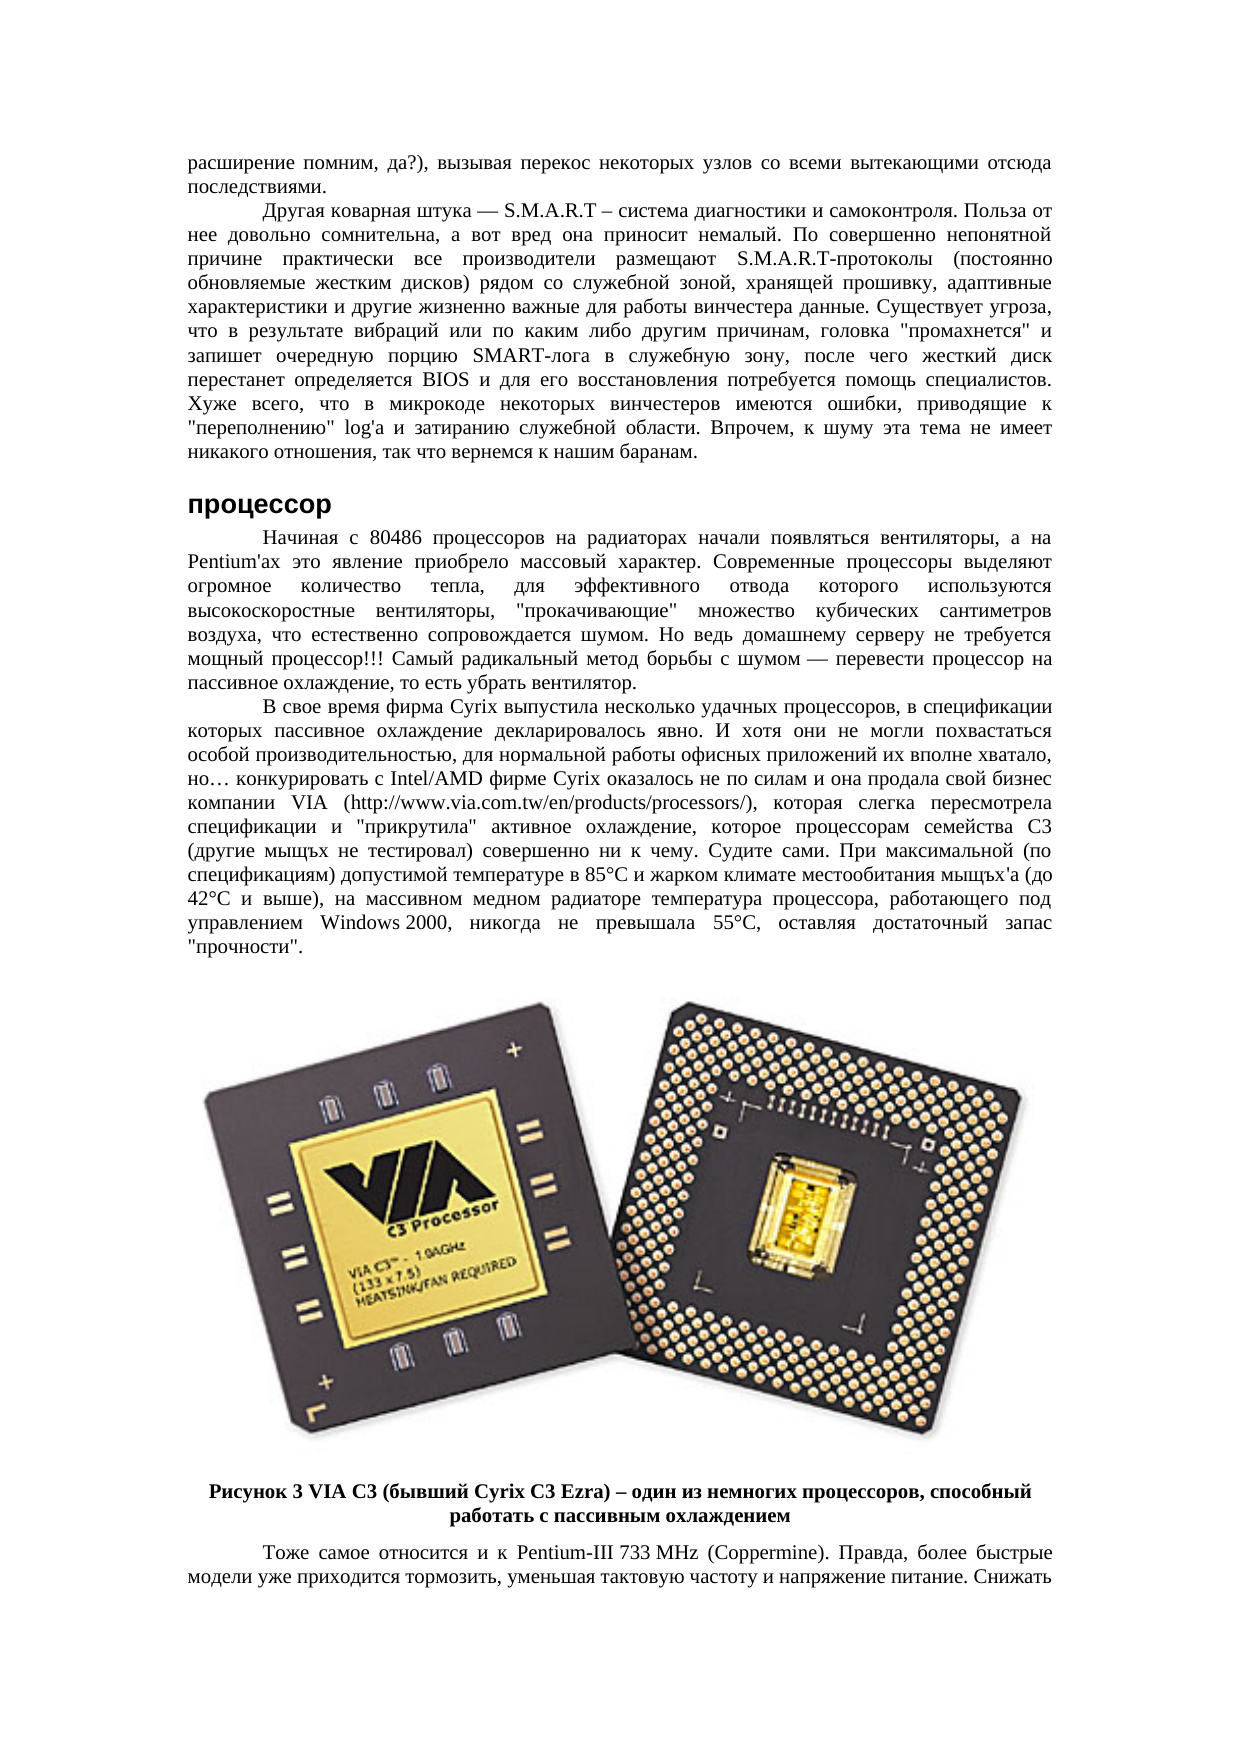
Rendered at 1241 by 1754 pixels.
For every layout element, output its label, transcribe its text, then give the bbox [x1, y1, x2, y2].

text Рисунок 3 VIA C3 (бывший Cyrix C3 Ezra) – один из немногих процессоров, способный работать с пассивным охлаждением [187, 1479, 1053, 1527]
text Тоже самое относится и к Pentium-III 733 MHz (Coppermine). Правда, более быстрые модели уже приходится тормозить, уменьшая тактовую частоту и напряжение питание. Снижать [187, 1540, 1053, 1588]
text Начиная с 80486 процессоров на радиаторах начали появляться вентиляторы, а на Pentium'ах это явление приобрело массовый характер. Современные процессоры выделяют огромное количество тепла, для эффективного отвода которого используются высокоскоростные вентиляторы, "прокачивающие" множество кубических сантиметров воздуха, что естественно сопровождается шумом. Но ведь домашнему серверу не требуется мощный процессор!!! Самый радикальный метод борьбы с шумом — перевести процессор на пассивное охлаждение, то есть убрать вентилятор. [187, 525, 1053, 694]
text расширение помним, да?), вызывая перекос некоторых узлов со всеми вытекающими отсюда последствиями. [187, 150, 1053, 198]
subtitle процессор [187, 488, 1053, 519]
text В свое время фирма Cyrix выпустила несколько удачных процессоров, в спецификации которых пассивное охлаждение декларировалось явно. И хотя они не могли похвастаться особой производительностью, для нормальной работы офисных приложений их вполне хватало, но… конкурировать с Intel/AMD фирме Cyrix оказалось не по силам и она продала свой бизнес компании VIA (http://www.via.com.tw/en/products/processors/), которая слегка пересмотрела спецификации и "прикрутила" активное охлаждение, которое процессорам семейства С3 (другие мыщъх не тестировал) совершенно ни к чему. Судите сами. При максимальной (по спецификациям) допустимой температуре в 85°С и жарком климате местообитания мыщъх'а (до 42°С и выше), на массивном медном радиаторе температура процессора, работающего под управлением Windows 2000, никогда не превышала 55°С, оставляя достаточный запас "прочности". [187, 694, 1053, 958]
picture [187, 982, 1053, 1467]
text Другая коварная штука — S.M.A.R.T – система диагностики и самоконтроля. Польза от нее довольно сомнительна, а вот вред она приносит немалый. По совершенно непонятной причине практически все производители размещают S.M.A.R.T-протоколы (постоянно обновляемые жестким дисков) рядом со служебной зоной, хранящей прошивку, адаптивные характеристики и другие жизненно важные для работы винчестера данные. Существует угроза, что в результате вибраций или по каким либо другим причинам, головка "промахнется" и запишет очередную порцию SMART-лога в служебную зону, после чего жесткий диск перестанет определяется BIOS и для его восстановления потребуется помощь специалистов. Хуже всего, что в микрокоде некоторых винчестеров имеются ошибки, приводящие к "переполнению" log'а и затиранию служебной области. Впрочем, к шуму эта тема не имеет никакого отношения, так что вернемся к нашим баранам. [187, 198, 1053, 463]
